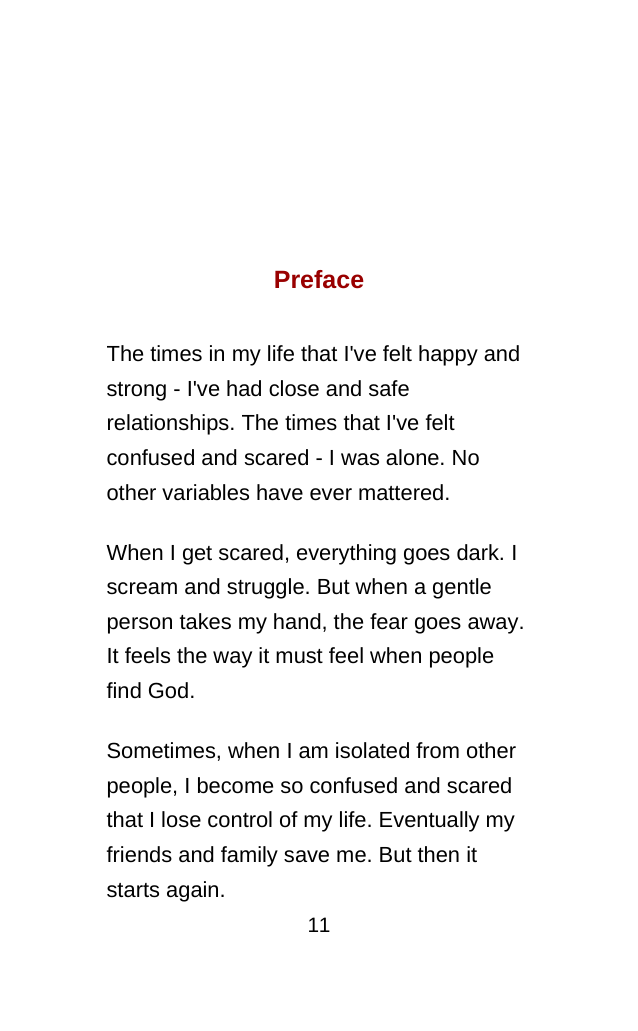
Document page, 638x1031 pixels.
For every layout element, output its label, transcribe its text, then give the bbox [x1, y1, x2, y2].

text When I get scared, everything goes dark. I scream and struggle. But when a gentle person takes my hand, the fear goes away. It feels the way it must feel when people find God. [106, 539, 531, 703]
subtitle Preface [106, 265, 531, 293]
text Sometimes, when I am isolated from other people, I become so confused and scared that I lose control of my life. Eventually my friends and family save me. But then it starts again. [106, 738, 531, 902]
text The times in my life that I've felt happy and strong - I've had close and safe relationships. The times that I've felt confused and scared - I was alone. No other variables have ever mattered. [106, 341, 531, 505]
